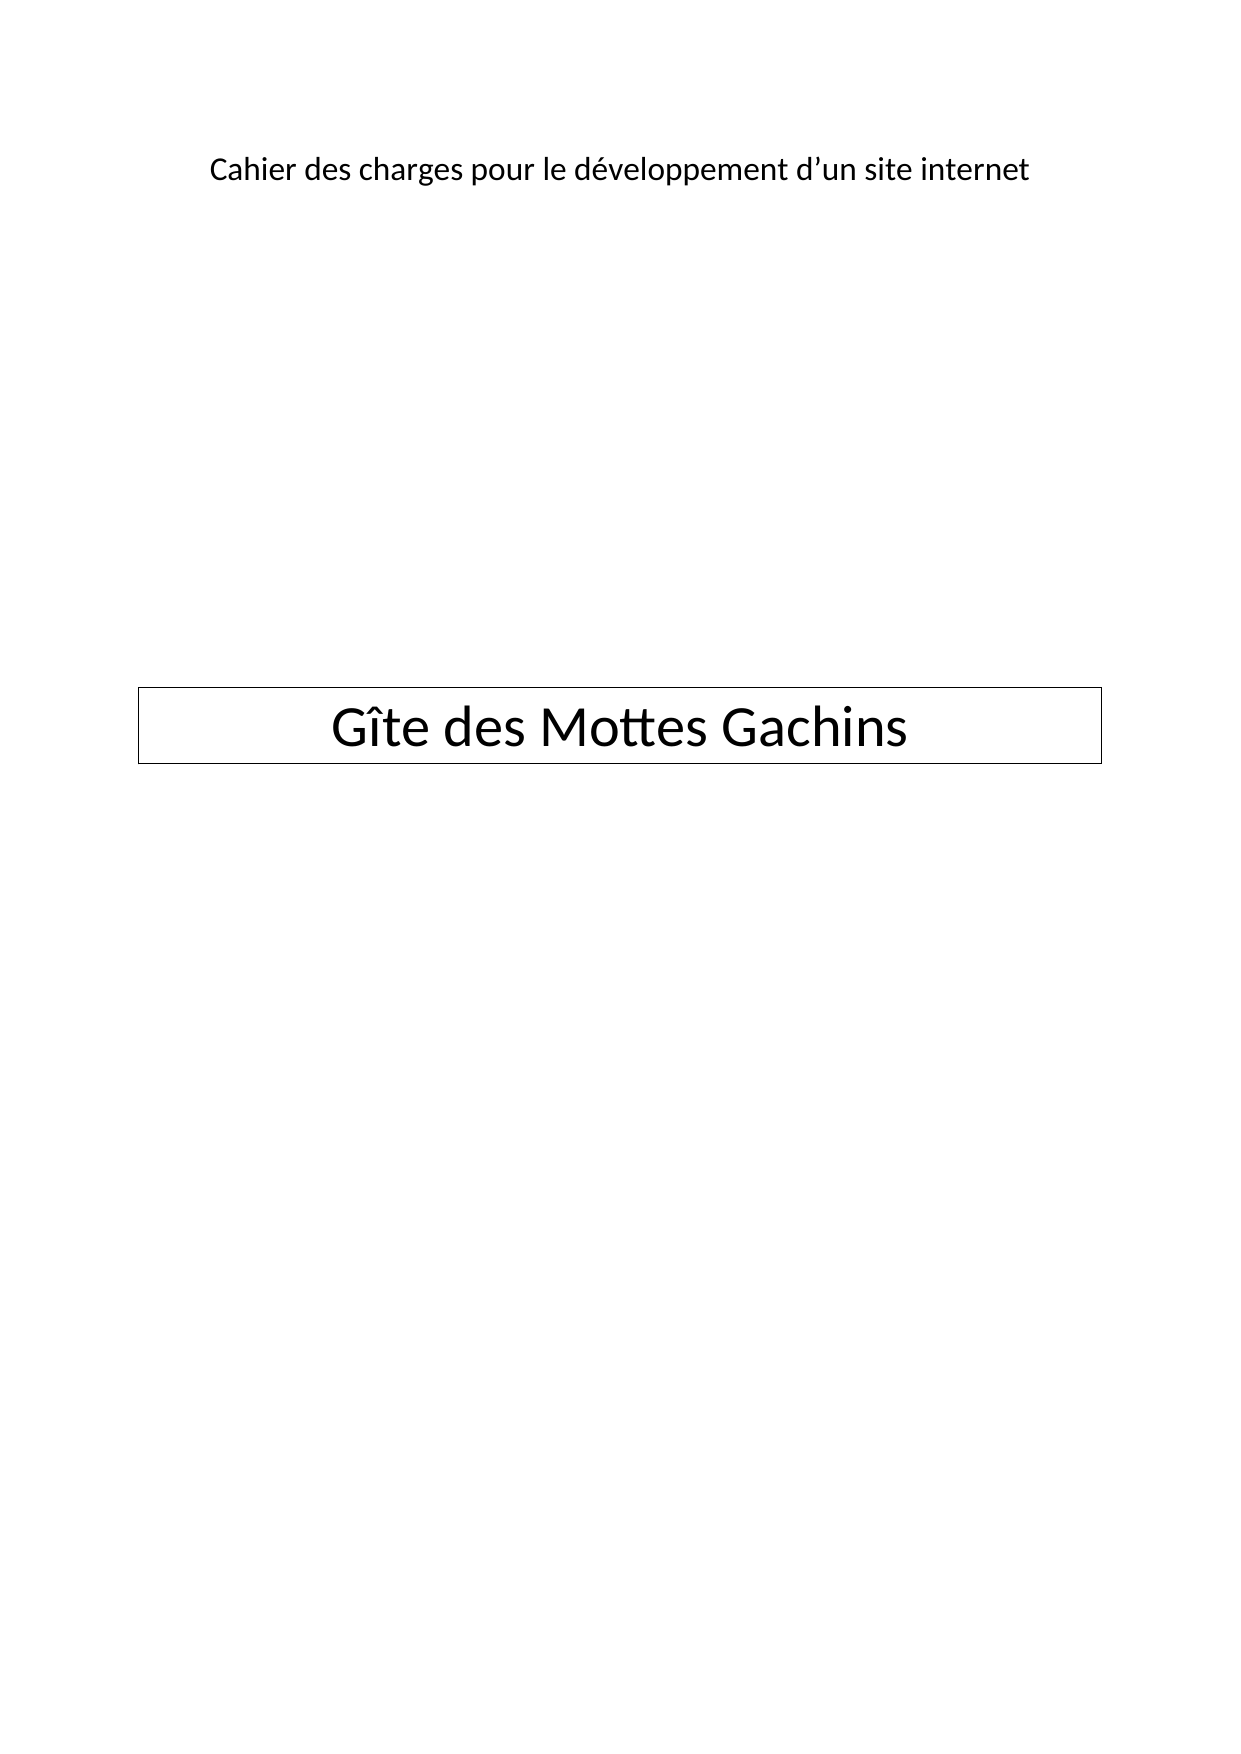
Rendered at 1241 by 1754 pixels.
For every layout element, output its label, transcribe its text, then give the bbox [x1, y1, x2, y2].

text Gîte des Mottes Gachins [139, 688, 1101, 763]
text Cahier des charges pour le développement d’un site internet [148, 148, 1093, 188]
